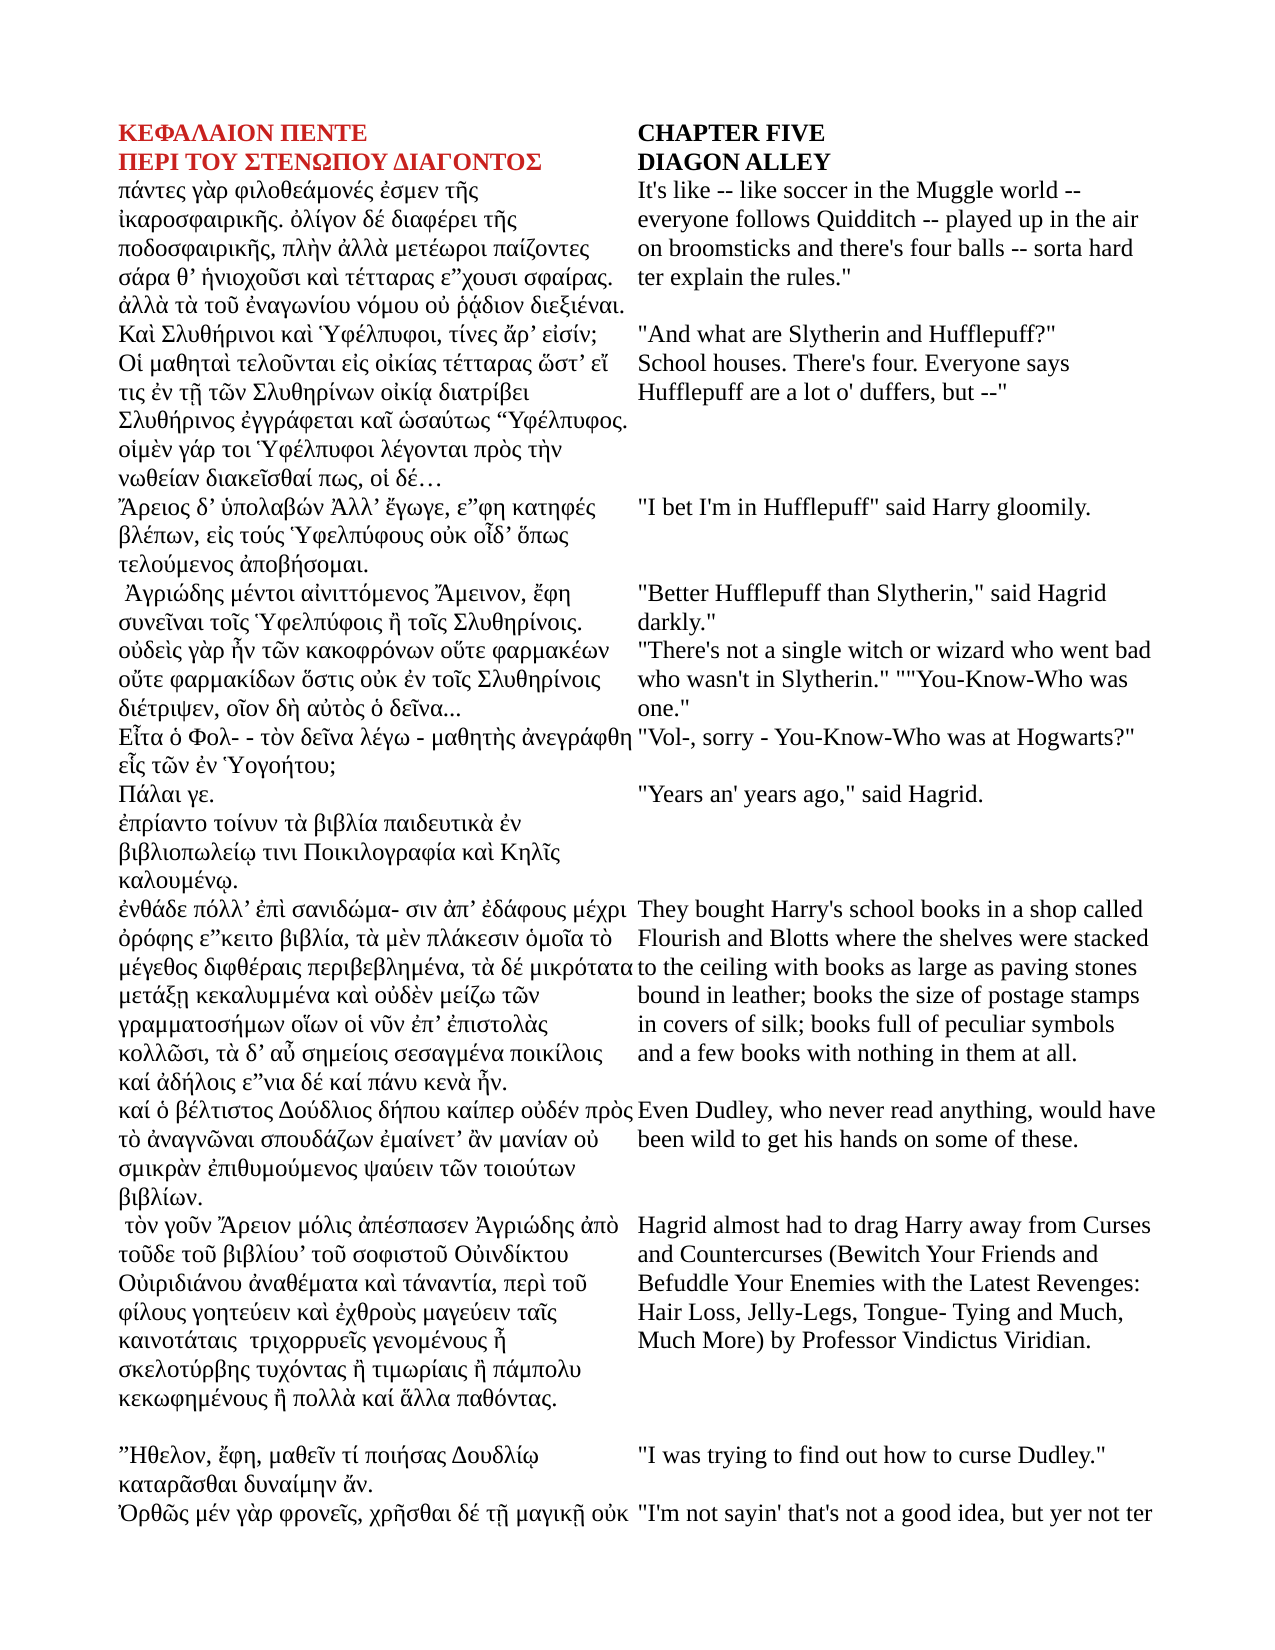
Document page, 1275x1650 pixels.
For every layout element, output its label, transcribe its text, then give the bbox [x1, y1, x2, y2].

table_cell "Better Hufflepuff than Slytherin," said Hagrid darkly." [637, 578, 1157, 636]
table_cell "Vol-, sorry - You-Know-Who was at Hogwarts?" [637, 722, 1157, 779]
table_cell Εἶτα ὁ Φολ- - τὸν δεῖνα λέγω - μαθητὴς ἀνεγράφθη εἷς τῶν ἐν Ὑογοήτου; [118, 722, 637, 779]
table_cell Ἀγριώδης μέντοι αἰνιττόμενος Ἄμεινον, ἔφη συνεῖναι τοῖς Ὑφελπύφοις ἢ τοῖς Σλυθηρίνοις. [118, 578, 637, 636]
table_cell "And what are Slytherin and Hufflepuff?" [637, 319, 1157, 348]
table_cell "I bet I'm in Hufflepuff" said Harry gloomily. [637, 492, 1157, 578]
table_cell Ὀρθῶς μέν γὰρ φρονεῖς, χρῆσθαι δέ τῇ μαγικῇ οὐκ [118, 1498, 637, 1527]
table_cell ἐπρίαντο τοίνυν τὰ βιβλία παιδευτικὰ ἐν βιβλιοπωλείῳ τινι Ποικιλογραφία καὶ Κηλῖς καλουμένῳ. [118, 808, 637, 894]
table_cell It's like -- like soccer in the Muggle world -- everyone follows Quidditch -- played up in the air on broomsticks and there's four balls -- sorta hard ter explain the rules." [637, 176, 1157, 319]
table_cell ”Ηθελον, ἔφη, μαθεῖν τί ποιήσας Δουδλίῳ καταρᾶσθαι δυναίμην ἄν. [118, 1441, 637, 1498]
table_cell "I'm not sayin' that's not a good idea, but yer not ter [637, 1498, 1157, 1527]
table_cell Καὶ Σλυθήρινοι καὶ Ὑφέλπυφοι, τίνες ἄρ’ εἰσίν; [118, 319, 637, 348]
table_cell "I was trying to find out how to curse Dudley." [637, 1441, 1157, 1498]
table_cell [637, 808, 1157, 894]
table_header ΚΕΦΑΛΑΙΟΝ ΠΕΝΤΕ ΠΕΡΙ ΤΟΥ ΣΤΕΝΩΠΟΥ ΔΙΑΓΟΝΤΟΣ [118, 118, 637, 176]
table_cell "There's not a single witch or wizard who went bad who wasn't in Slytherin." ""You-Know-Who was one." [637, 636, 1157, 722]
table_cell οὐδεὶς γὰρ ἦν τῶν κακοφρόνων οὕτε φαρμακέων οὔτε φαρμακίδων ὅστις οὐκ ἐν τοῖς Σλυθηρίνοις διέτριψεν, οῖον δὴ αὐτὸς ὁ δεῖνα... [118, 636, 637, 722]
table_cell Οἱ μαθηταὶ τελοῦνται εἰς οἰκίας τέτταρας ὥστ’ εἴ τις ἐν τῇ τῶν Σλυθηρίνων οἰκίᾳ διατρίβει Σλυθήρινος ἐγγράφεται καῖ ὡσαύτως “Υφέλπυφος. οἱμὲν γάρ τοι Ὑφέλπυφοι λέγονται πρὸς τὴν νωθείαν διακεῖσθαί πως, οἱ δέ… [118, 348, 637, 492]
table_cell "Years an' years ago," said Hagrid. [637, 779, 1157, 808]
table_cell Hagrid almost had to drag Harry away from Curses and Countercurses (Bewitch Your Friends and Befuddle Your Enemies with the Latest Revenges: Hair Loss, Jelly-Legs, Tongue- Tying and Much, Much More) by Professor Vindictus Viridian. [637, 1211, 1157, 1441]
table_cell Ἄρειος δ’ ὑπολαβών Ἀλλ’ ἔγωγε, ε”φη κατηφές βλέπων, εἰς τούς Ὑφελπύφους οὐκ οἶδ’ ὅπως τελούμενος ἀποβήσομαι. [118, 492, 637, 578]
table_cell καί ὁ βέλτιστος Δούδλιος δήπου καίπερ οὐδέν πρὸς τὸ ἀναγνῶναι σπουδάζων ἐμαίνετ’ ἂν μανίαν οὐ σμικρὰν ἐπιθυμούμενος ψαύειν τῶν τοιούτων βιβλίων. [118, 1096, 637, 1211]
table_header CHAPTER FIVE DIAGON ALLEY [637, 118, 1157, 176]
table_cell They bought Harry's school books in a shop called Flourish and Blotts where the shelves were stacked to the ceiling with books as large as paving stones bound in leather; books the size of postage stamps in covers of silk; books full of peculiar symbols and a few books with nothing in them at all. [637, 894, 1157, 1096]
table_cell πάντες γὰρ φιλοθεάμονές ἐσμεν τῆς ἰκαροσφαιρικῆς. ὀλίγον δέ διαφέρει τῆς ποδοσφαιρικῆς, πλὴν ἀλλὰ μετέωροι παίζοντες σάρα θ’ ἡνιοχοῦσι καὶ τέτταρας ε”χουσι σφαίρας. ἀλλὰ τὰ τοῦ ἐναγωνίου νόμου οὐ ῥᾴδιον διεξιέναι. [118, 176, 637, 319]
table_cell ἐνθάδε πόλλ’ ἐπὶ σανιδώμα- σιν ἀπ’ ἐδάφους μέχρι ὀρόφης ε”κειτο βιβλία, τὰ μὲν πλάκεσιν ὁμοῖα τὸ μέγεθος διφθέραις περιβεβλημένα, τὰ δέ μικρότατα μετάξῃ κεκαλυμμένα καὶ οὐδὲν μείζω τῶν γραμματοσήμων οἵων οἱ νῦν ἐπ’ ἐπιστολὰς κολλῶσι, τὰ δ’ αὖ σημείοις σεσαγμένα ποικίλοις καί ἀδήλοις ε”νια δέ καί πάνυ κενὰ ἦν. [118, 894, 637, 1096]
table_cell Πάλαι γε. [118, 779, 637, 808]
table_cell Even Dudley, who never read anything, would have been wild to get his hands on some of these. [637, 1096, 1157, 1211]
table_cell τὸν γοῦν Ἄρειον μόλις ἀπέσπασεν Ἀγριώδης ἀπὸ τοῦδε τοῦ βιβλίου’ τοῦ σοφιστοῦ Οὐινδίκτου Οὐιριδιάνου ἀναθέματα καὶ τάναντία, περὶ τοῦ φίλους γοητεύειν καὶ ἐχθροὺς μαγεύειν ταῖς καινοτάταις τριχορρυεῖς γενομένους ἦ σκελοτύρβης τυχόντας ἢ τιμωρίαις ἢ πάμπολυ κεκωφημένους ἢ πολλὰ καί ἅλλα παθόντας. [118, 1211, 637, 1441]
table_cell School houses. There's four. Everyone says Hufflepuff are a lot o' duffers, but --" [637, 348, 1157, 492]
